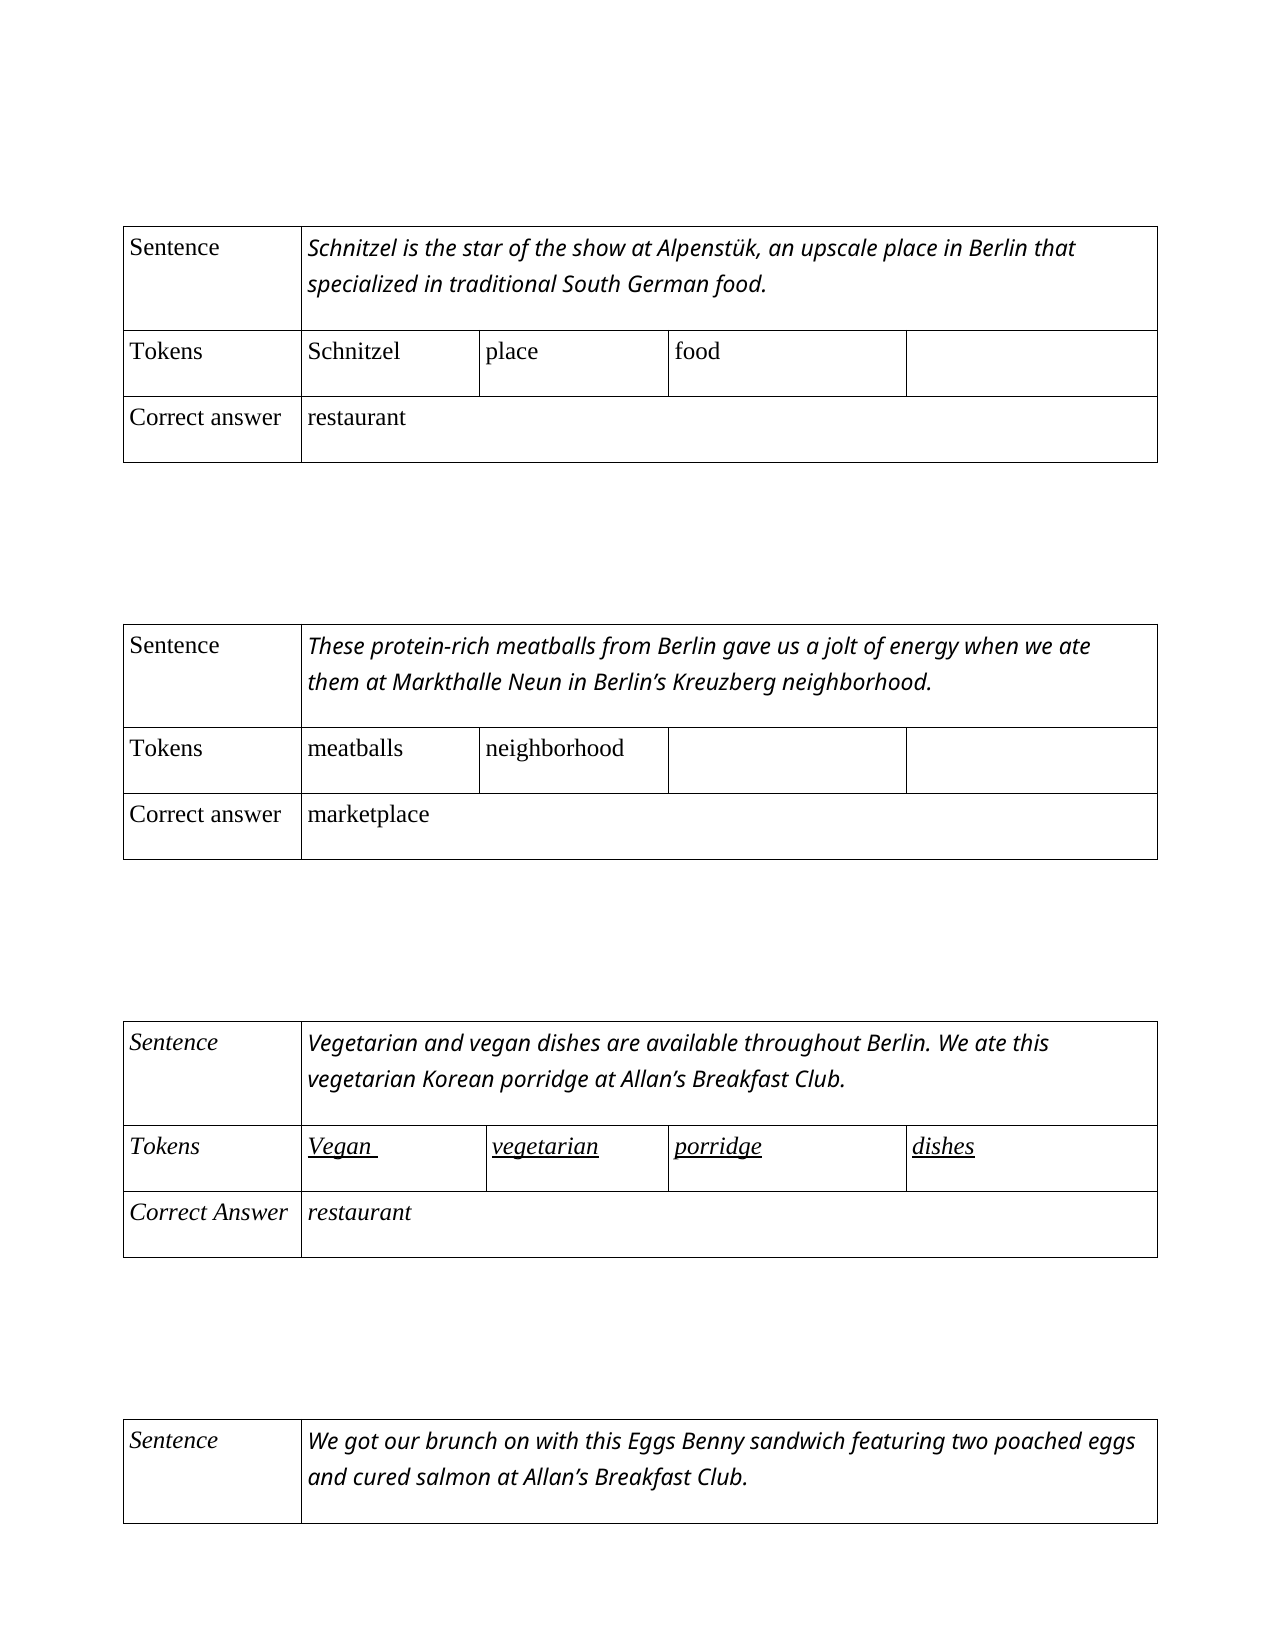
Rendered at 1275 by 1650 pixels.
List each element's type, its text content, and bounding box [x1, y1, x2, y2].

table_cell Correct answer [124, 794, 301, 859]
table_cell neighborhood [480, 728, 668, 793]
table_cell Vegan [302, 1126, 486, 1191]
table_cell place [480, 331, 668, 396]
table_cell dishes [907, 1126, 1157, 1191]
table_header We got our brunch on with this Eggs Benny sandwich featuring two poached eggs and cured salmon at Allan’s Breakfast Club. [302, 1420, 1157, 1522]
table_cell [907, 728, 1157, 793]
table_header Sentence [124, 625, 301, 727]
table_header Schnitzel is the star of the show at Alpenstük, an upscale place in Berlin that specialized in traditional South German food. [302, 227, 1157, 330]
table_header Sentence [124, 1420, 301, 1522]
table_cell Tokens [124, 331, 301, 396]
table_cell marketplace [302, 794, 1157, 859]
table_cell food [669, 331, 906, 396]
table_cell Tokens [124, 728, 301, 793]
table_cell [907, 331, 1157, 396]
table_header Vegetarian and vegan dishes are available throughout Berlin. We ate this vegetarian Korean porridge at Allan’s Breakfast Club. [302, 1022, 1157, 1125]
table_cell Schnitzel [302, 331, 479, 396]
table_header Sentence [124, 1022, 301, 1125]
table_header These protein-rich meatballs from Berlin gave us a jolt of energy when we ate them at Markthalle Neun in Berlin’s Kreuzberg neighborhood. [302, 625, 1157, 727]
table_cell restaurant [302, 397, 1157, 461]
table_cell meatballs [302, 728, 479, 793]
table_cell Correct Answer [124, 1192, 301, 1257]
table_cell [669, 728, 906, 793]
table_header Sentence [124, 227, 301, 330]
table_cell Correct answer [124, 397, 301, 461]
table_cell vegetarian [487, 1126, 668, 1191]
table_cell restaurant [302, 1192, 1157, 1257]
table_cell porridge [669, 1126, 906, 1191]
table_cell Tokens [124, 1126, 301, 1191]
